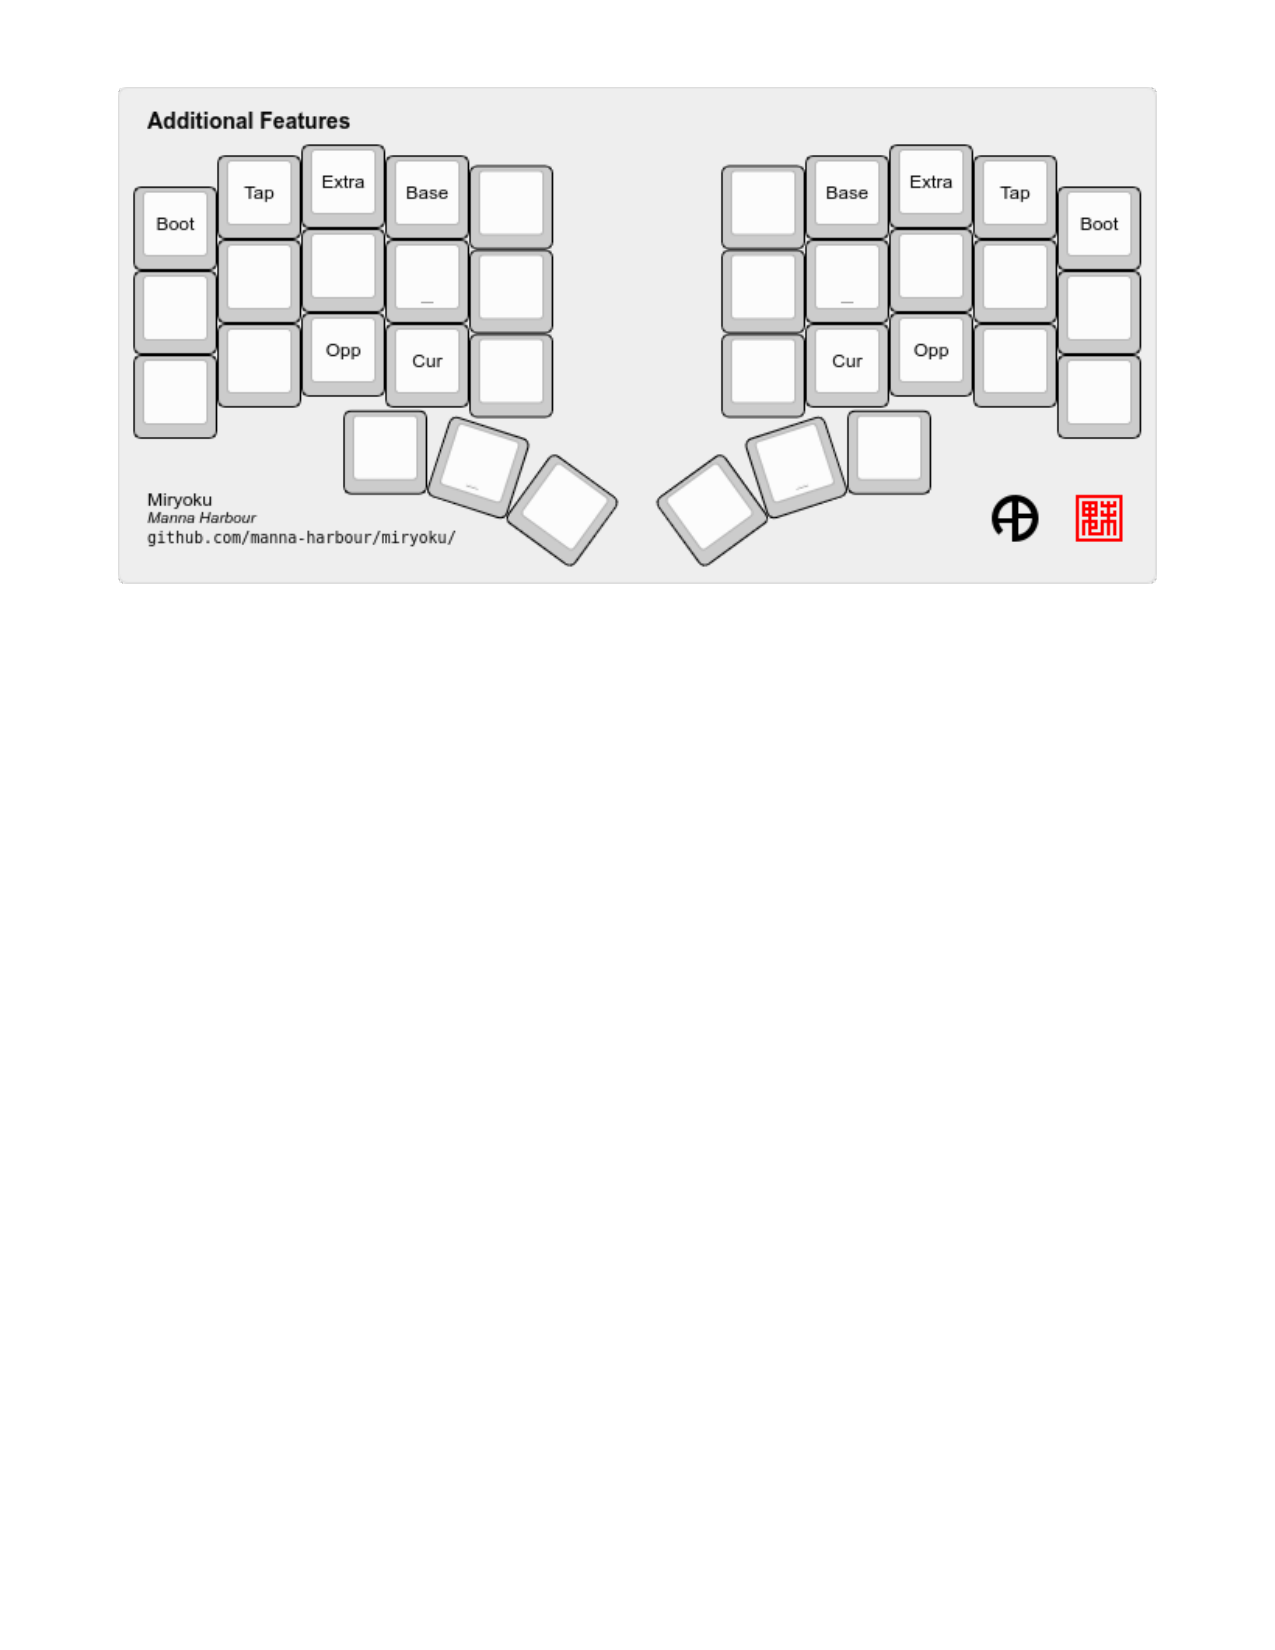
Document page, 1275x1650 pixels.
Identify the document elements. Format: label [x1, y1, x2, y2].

picture [118, 87, 1157, 584]
